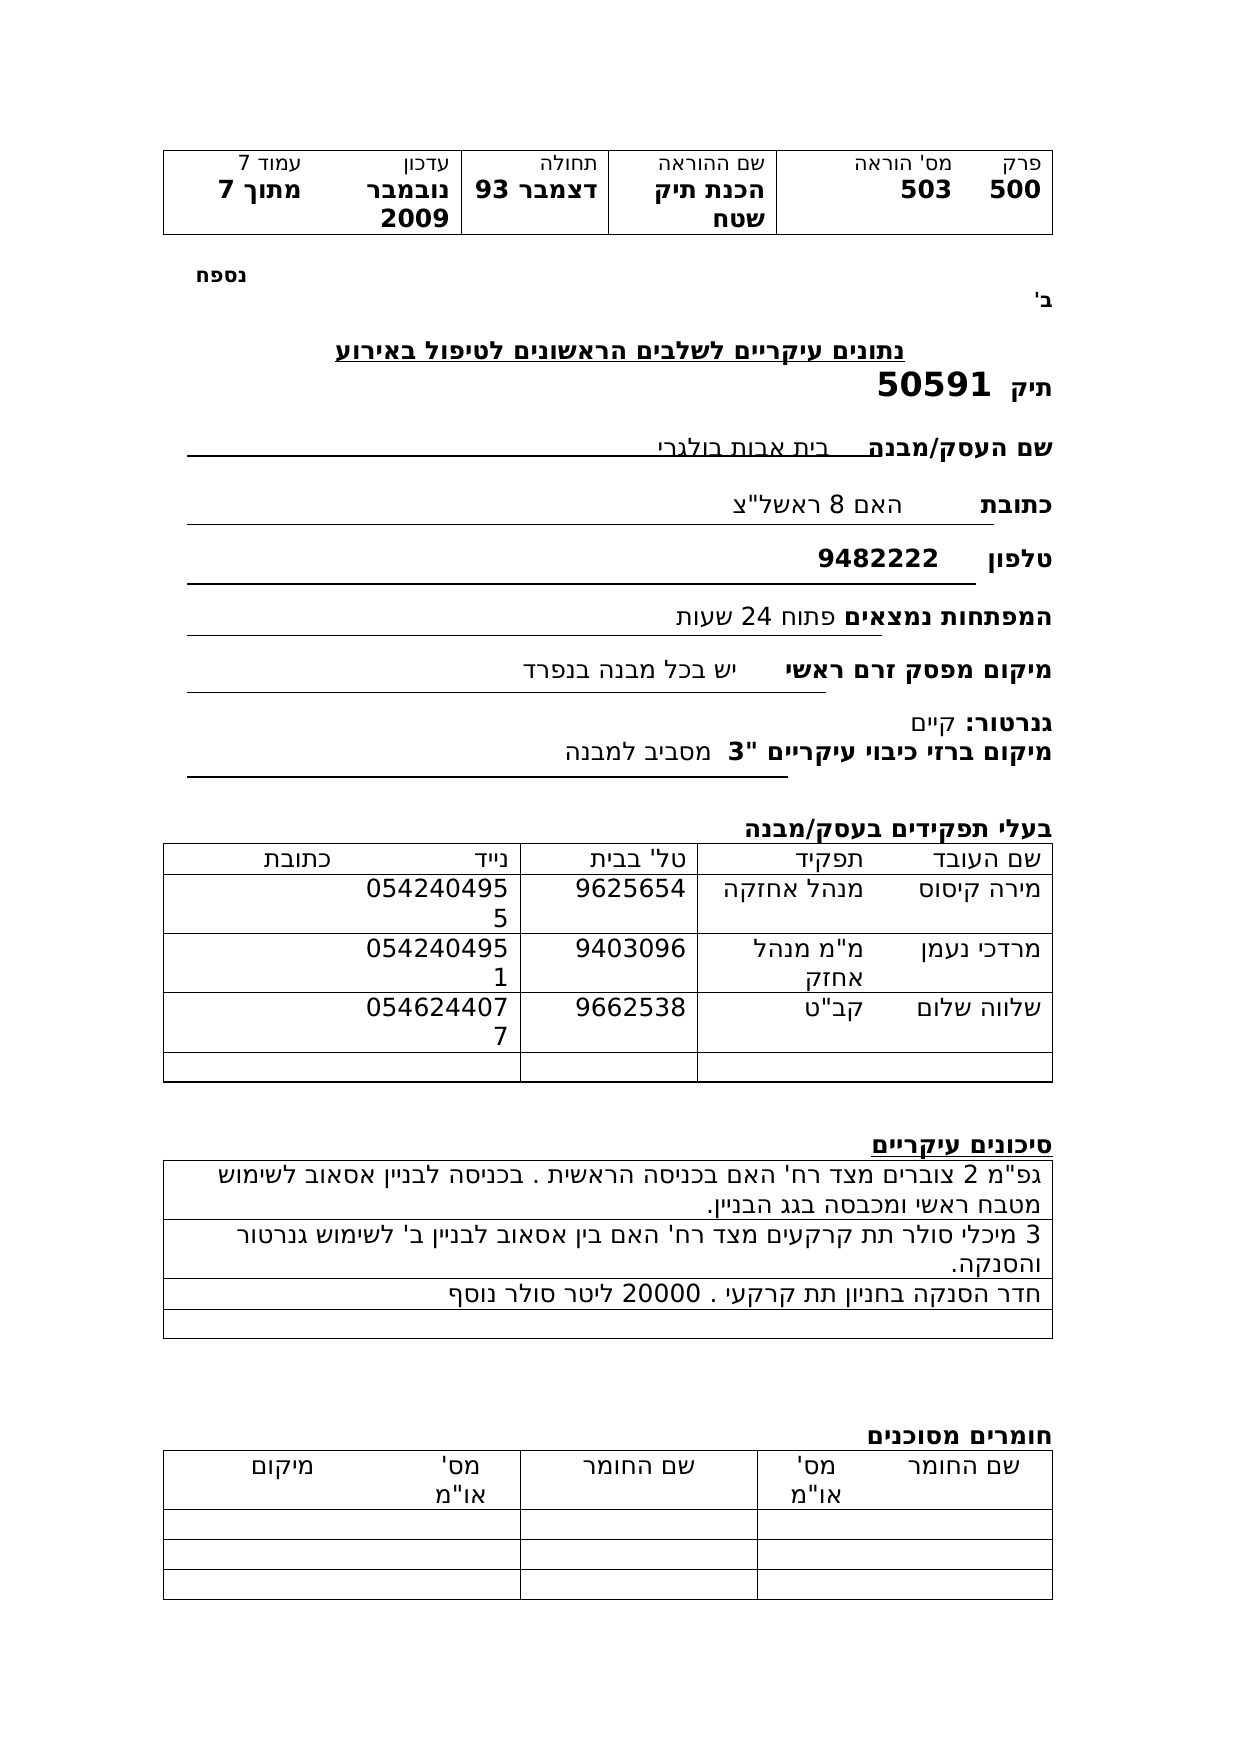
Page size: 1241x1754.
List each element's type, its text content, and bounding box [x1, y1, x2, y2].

table_cell [401, 1570, 520, 1599]
table_cell [758, 1540, 875, 1569]
table_cell [875, 1510, 1052, 1539]
table_header עמוד 7 מתוך 7 [164, 151, 313, 234]
table_header טל' בבית [521, 844, 697, 873]
text נתונים עיקריים לשלבים הראשונים לטיפול באירוע [187, 336, 1053, 365]
text חומרים מסוכנים [187, 1421, 1053, 1450]
table_cell 3 מיכלי סולר תת קרקעים מצד רח' האם בין אסאוב לבניין ב' לשימוש גנרטור והסנקה. [164, 1220, 1052, 1278]
text גנרטור: קיים [187, 708, 1053, 737]
table_cell [401, 1540, 520, 1569]
table_header נייד [343, 844, 520, 873]
table_header מס' או"מ [758, 1451, 875, 1509]
table_header מיקום [164, 1451, 401, 1509]
table_cell [521, 1540, 757, 1569]
table_cell [875, 1570, 1052, 1599]
table_cell מרדכי נעמן [875, 934, 1052, 992]
table_header פרק 500 [964, 151, 1052, 234]
table_cell 0546244077 [343, 993, 520, 1052]
table_header כתובת [164, 844, 343, 873]
table_header שם החומר [875, 1451, 1052, 1509]
table_header שם ההוראה הכנת תיק שטח [609, 151, 776, 234]
table_header מס' או"מ [401, 1451, 520, 1509]
table_cell 9625654 [521, 875, 697, 933]
table_header גפ"מ 2 צוברים מצד רח' האם בכניסה הראשית . בכניסה לבניין אסאוב לשימוש מטבח ראשי ומכבסה בגג הבניין. [164, 1161, 1052, 1219]
text טלפון 9482222 [187, 544, 1053, 573]
text שם העסק/מבנה בית אבות בולגרי [187, 433, 1053, 462]
table_cell [875, 1053, 1052, 1081]
table_cell [698, 1053, 875, 1081]
table_cell 0542404955 [343, 875, 520, 933]
table_cell [758, 1570, 875, 1599]
text סיכונים עיקריים [187, 1130, 1053, 1159]
table_cell [164, 934, 343, 992]
table_cell [875, 1540, 1052, 1569]
table_header מס' הוראה 503 [777, 151, 964, 234]
table_cell מ"מ מנהל אחזק [698, 934, 875, 992]
table_cell [164, 1310, 1052, 1338]
table_cell מירה קיסוס [875, 875, 1052, 933]
table_cell [164, 1510, 401, 1539]
table_cell מנהל אחזקה [698, 875, 875, 933]
table_cell [343, 1053, 520, 1081]
text כתובת האם 8 ראשל"צ [187, 491, 1053, 520]
text מיקום ברזי כיבוי עיקריים "3 מסביב למבנה [187, 737, 1053, 766]
table_cell [521, 1570, 757, 1599]
text בעלי תפקידים בעסק/מבנה [187, 814, 1053, 843]
text נספח ב' [187, 263, 1053, 312]
text מיקום מפסק זרם ראשי יש בכל מבנה בנפרד [187, 655, 1053, 684]
table_cell חדר הסנקה בחניון תת קרקעי . 20000 ליטר סולר נוסף [164, 1279, 1052, 1308]
table_header שם העובד [875, 844, 1052, 873]
table_header שם החומר [521, 1451, 757, 1509]
table_cell [401, 1510, 520, 1539]
table_cell [164, 1053, 343, 1081]
table_header תחולה דצמבר 93 [462, 151, 608, 234]
table_cell שלווה שלום [875, 993, 1052, 1052]
text תיק 50591 [187, 365, 1053, 404]
table_cell [758, 1510, 875, 1539]
table_cell 9662538 [521, 993, 697, 1052]
table_header תפקיד [698, 844, 875, 873]
table_cell 0542404951 [343, 934, 520, 992]
table_header עדכון נובמבר 2009 [313, 151, 461, 234]
table_cell 9403096 [521, 934, 697, 992]
table_cell קב"ט [698, 993, 875, 1052]
table_cell [164, 1570, 401, 1599]
table_cell [164, 875, 343, 933]
text המפתחות נמצאים פתוח 24 שעות [187, 602, 1053, 631]
table_cell [164, 1540, 401, 1569]
table_cell [521, 1510, 757, 1539]
table_cell [521, 1053, 697, 1081]
table_cell [164, 993, 343, 1052]
